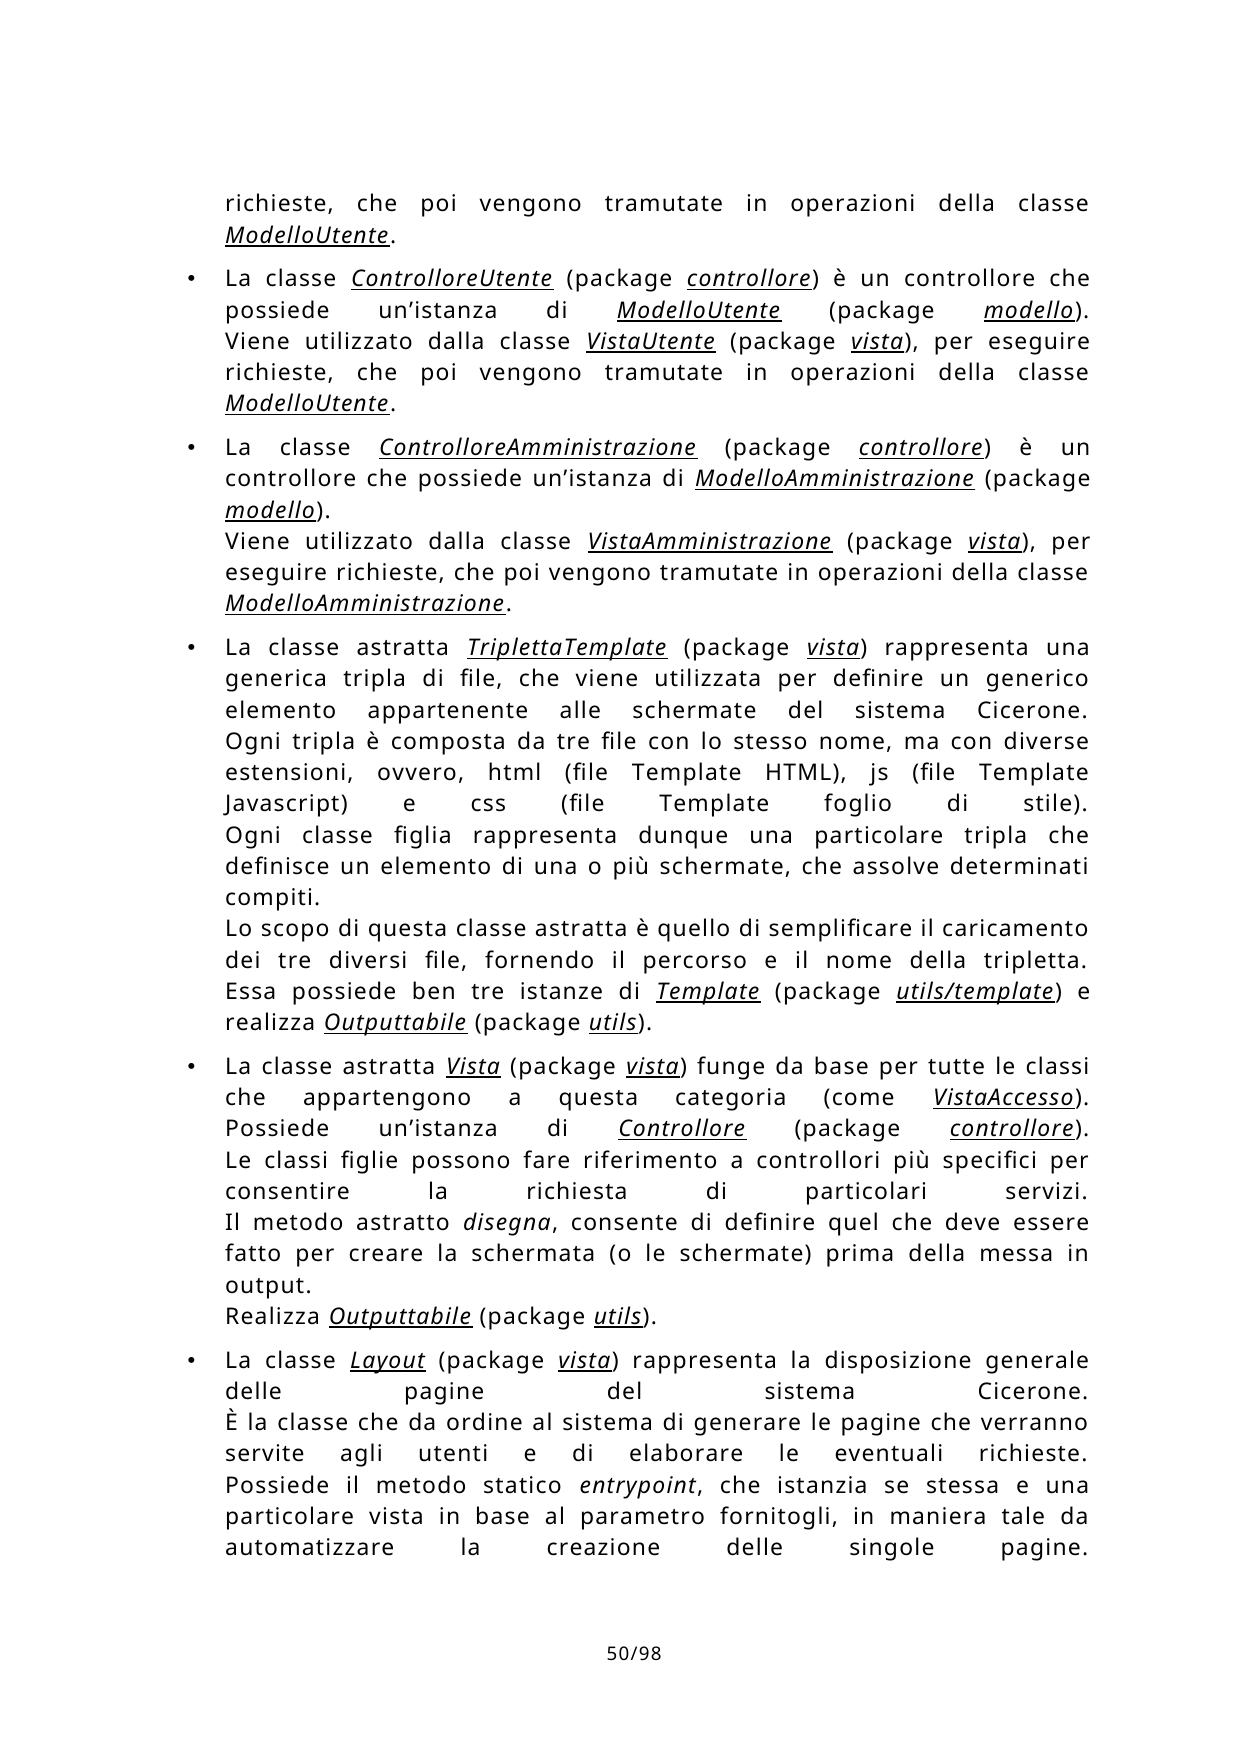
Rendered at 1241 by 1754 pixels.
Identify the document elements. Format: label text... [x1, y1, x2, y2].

list La classe ControlloreAmministrazione (package controllore) è un controllore che possiede un’istanza di ModelloAmministrazione (package modello). Viene utilizzato dalla classe VistaAmministrazione (package vista), per eseguire richieste, che poi vengono tramutate in operazioni della classe ModelloAmministrazione. [187, 431, 1090, 618]
list richieste, che poi vengono tramutate in operazioni della classe ModelloUtente. [187, 187, 1090, 250]
list La classe astratta TriplettaTemplate (package vista) rappresenta una generica tripla di file, che viene utilizzata per definire un generico elemento appartenente alle schermate del sistema Cicerone. Ogni tripla è composta da tre file con lo stesso nome, ma con diverse estensioni, ovvero, html (file Template HTML), js (file Template Javascript) e css (file Template foglio di stile). Ogni classe figlia rappresenta dunque una particolare tripla che definisce un elemento di una o più schermate, che assolve determinati compiti. Lo scopo di questa classe astratta è quello di semplificare il caricamento dei tre diversi file, fornendo il percorso e il nome della tripletta. Essa possiede ben tre istanze di Template (package utils/template) e realizza Outputtabile (package utils). [187, 631, 1090, 1037]
list La classe Layout (package vista) rappresenta la disposizione generale delle pagine del sistema Cicerone. È la classe che da ordine al sistema di generare le pagine che verranno servite agli utenti e di elaborare le eventuali richieste. Possiede il metodo statico entrypoint, che istanzia se stessa e una particolare vista in base al parametro fornitogli, in maniera tale da automatizzare la creazione delle singole pagine. [187, 1343, 1090, 1562]
list La classe astratta Vista (package vista) funge da base per tutte le classi che appartengono a questa categoria (come VistaAccesso). Possiede un’istanza di Controllore (package controllore). Le classi figlie possono fare riferimento a controllori più specifici per consentire la richiesta di particolari servizi. Il metodo astratto disegna, consente di definire quel che deve essere fatto per creare la schermata (o le schermate) prima della messa in output. Realizza Outputtabile (package utils). [187, 1050, 1090, 1331]
list La classe ControlloreUtente (package controllore) è un controllore che possiede un’istanza di ModelloUtente (package modello). Viene utilizzato dalla classe VistaUtente (package vista), per eseguire richieste, che poi vengono tramutate in operazioni della classe ModelloUtente. [187, 262, 1090, 418]
